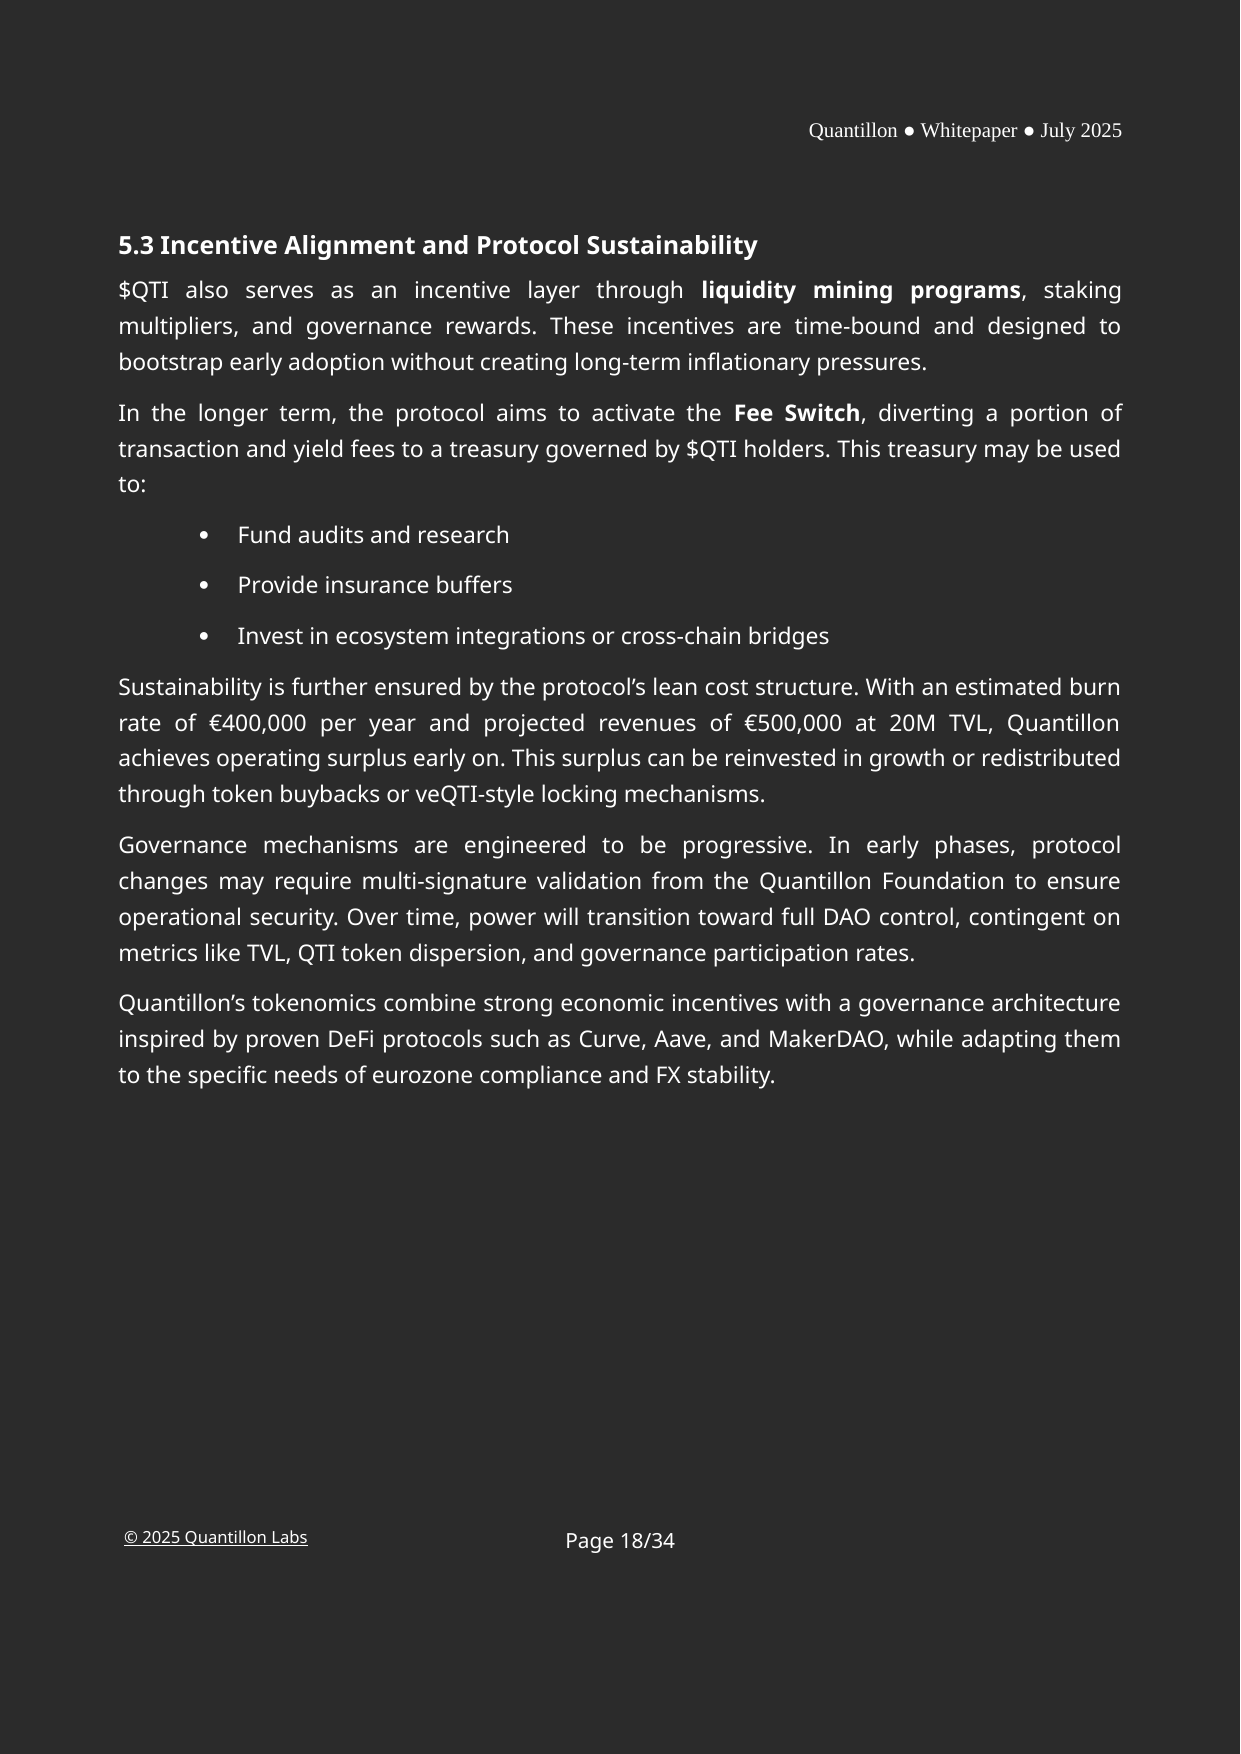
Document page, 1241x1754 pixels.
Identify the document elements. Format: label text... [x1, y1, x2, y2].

text Sustainability is further ensured by the protocol’s lean cost structure. With an estimated burn rate of €400,000 per year and projected revenues of €500,000 at 20M TVL, Quantillon achieves operating surplus early on. This surplus can be reinvested in growth or redistributed through token buybacks or veQTI-style locking mechanisms. [118, 671, 1122, 809]
text In the longer term, the protocol aims to activate the Fee Switch, diverting a portion of transaction and yield fees to a treasury governed by $QTI holders. This treasury may be used to: [118, 397, 1122, 500]
list Invest in ecosystem integrations or cross-chain bridges [200, 620, 1122, 651]
text Governance mechanisms are engineered to be progressive. In early phases, protocol changes may require multi-signature validation from the Quantillon Foundation to ensure operational security. Over time, power will transition toward full DAO control, contingent on metrics like TVL, QTI token dispersion, and governance participation rates. [118, 829, 1122, 968]
subtitle 5.3 Incentive Alignment and Protocol Sustainability [118, 228, 1122, 262]
text $QTI also serves as an incentive layer through liquidity mining programs, staking multipliers, and governance rewards. These incentives are time-bound and designed to bootstrap early adoption without creating long-term inflationary pressures. [118, 274, 1122, 377]
list Provide insurance buffers [200, 569, 1122, 601]
text Quantillon’s tokenomics combine strong economic incentives with a governance architecture inspired by proven DeFi protocols such as Curve, Aave, and MakerDAO, while adapting them to the specific needs of eurozone compliance and FX stability. [118, 987, 1122, 1090]
list Fund audits and research [200, 519, 1122, 550]
